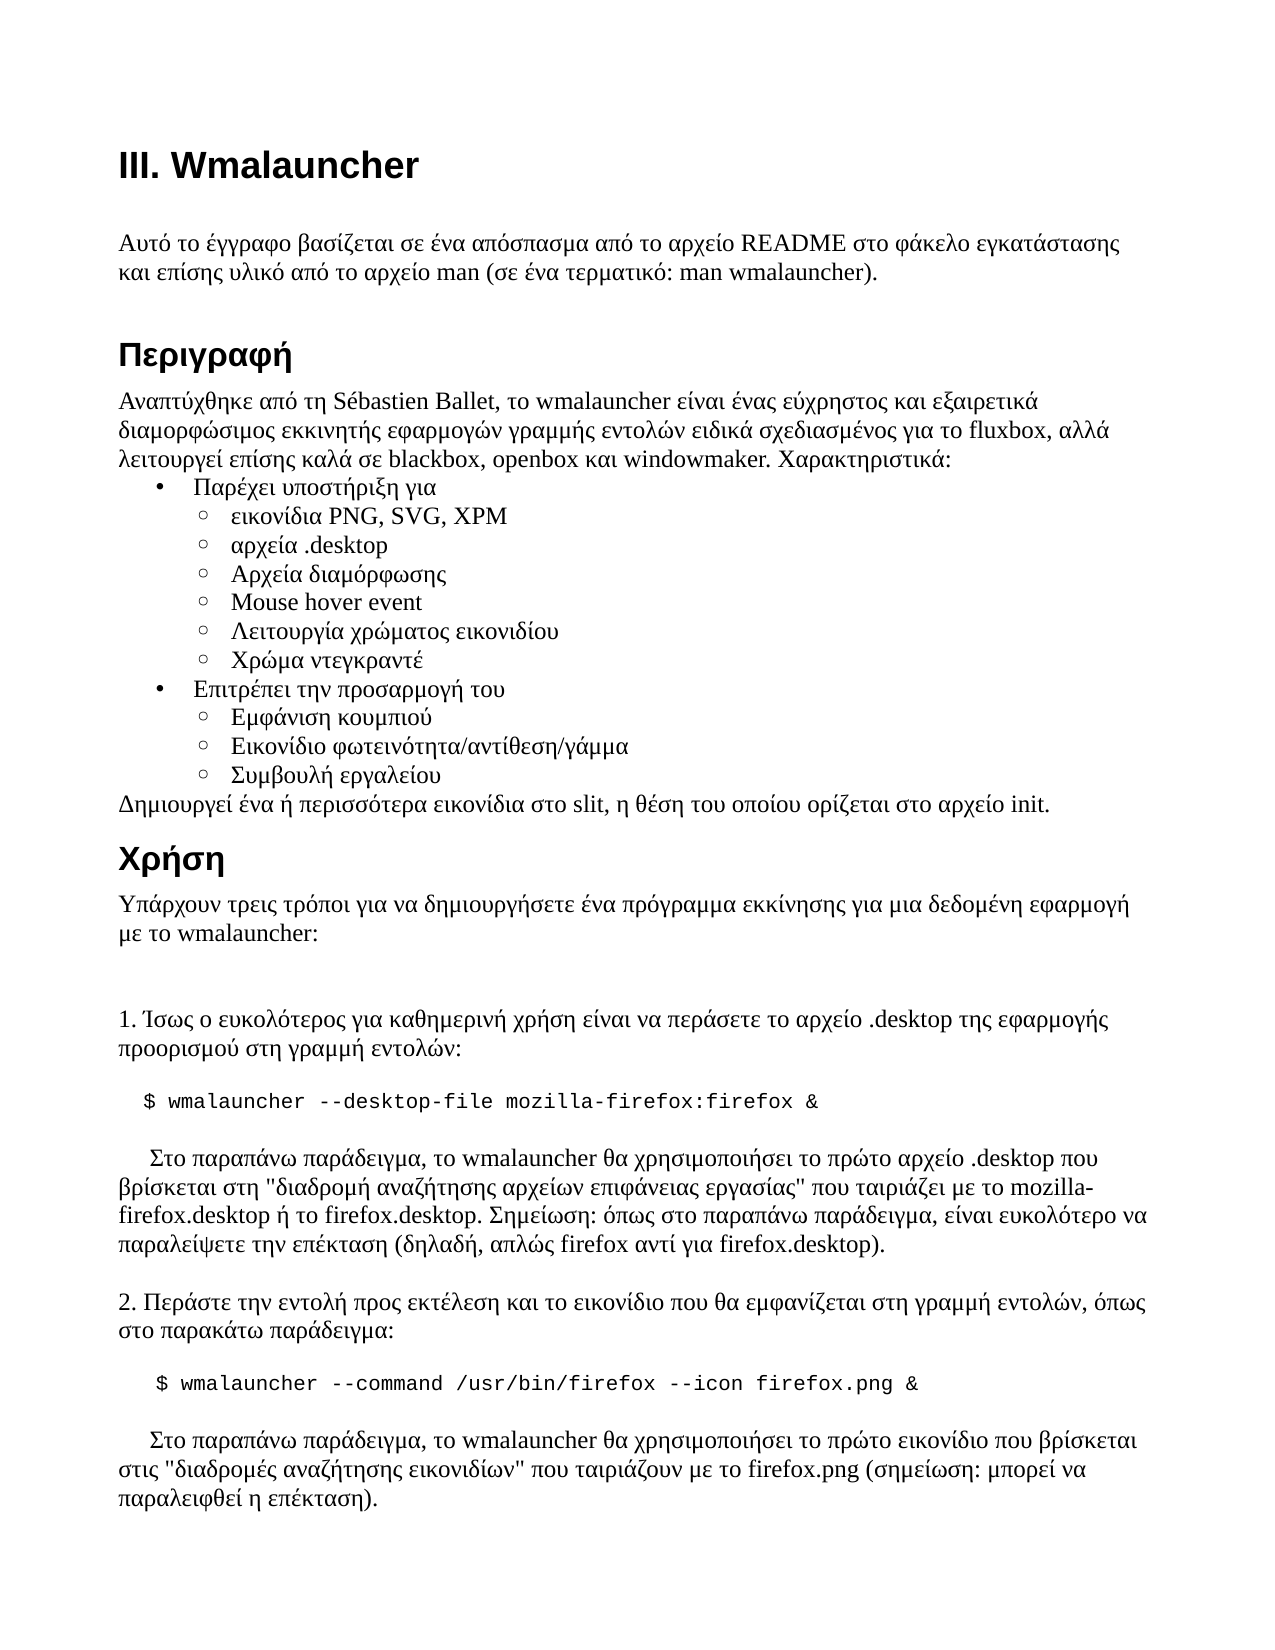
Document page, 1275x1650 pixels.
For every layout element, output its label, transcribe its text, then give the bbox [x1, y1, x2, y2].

list Συμβουλή εργαλείου [193, 760, 1157, 789]
list Εικονίδιο φωτεινότητα/αντίθεση/γάμμα [193, 731, 1157, 760]
text Στο παραπάνω παράδειγμα, το wmalauncher θα χρησιμοποιήσει το πρώτο αρχείο .desktop που βρίσκεται στη "διαδρομή αναζήτησης αρχείων επιφάνειας εργασίας" που ταιριάζει με το mozilla-firefox.desktop ή το firefox.desktop. Σημείωση: όπως στο παραπάνω παράδειγμα, είναι ευκολότερο να παραλείψετε την επέκταση (δηλαδή, απλώς firefox αντί για firefox.desktop). [118, 1143, 1157, 1258]
list Λειτουργία χρώματος εικονιδίου [193, 616, 1157, 645]
text $ wmalauncher --desktop-file mozilla-firefox:firefox & [118, 1091, 1157, 1114]
subtitle Περιγραφή [118, 335, 1157, 374]
list αρχεία .desktop [193, 530, 1157, 559]
text Δημιουργεί ένα ή περισσότερα εικονίδια στο slit, η θέση του οποίου ορίζεται στο αρχείο init. [118, 789, 1157, 817]
list Εμφάνιση κουμπιού [193, 702, 1157, 731]
text Υπάρχουν τρεις τρόποι για να δημιουργήσετε ένα πρόγραμμα εκκίνησης για μια δεδομένη εφαρμογή με το wmalauncher: [118, 889, 1157, 947]
list Παρέχει υποστήριξη για [156, 472, 1157, 501]
text Στο παραπάνω παράδειγμα, το wmalauncher θα χρησιμοποιήσει το πρώτο εικονίδιο που βρίσκεται στις "διαδρομές αναζήτησης εικονιδίων" που ταιριάζουν με το firefox.png (σημείωση: μπορεί να παραλειφθεί η επέκταση). [118, 1426, 1157, 1512]
text $ wmalauncher --command /usr/bin/firefox --icon firefox.png & [118, 1373, 1157, 1397]
list Αρχεία διαμόρφωσης [193, 559, 1157, 587]
text 2. Περάστε την εντολή προς εκτέλεση και το εικονίδιο που θα εμφανίζεται στη γραμμή εντολών, όπως στο παρακάτω παράδειγμα: [118, 1287, 1157, 1344]
text Αυτό το έγγραφο βασίζεται σε ένα απόσπασμα από το αρχείο README στο φάκελο εγκατάστασης και επίσης υλικό από το αρχείο man (σε ένα τερματικό: man wmalauncher). [118, 228, 1157, 286]
list Χρώμα ντεγκραντέ [193, 645, 1157, 674]
text 1. Ίσως ο ευκολότερος για καθημερινή χρήση είναι να περάσετε το αρχείο .desktop της εφαρμογής προορισμού στη γραμμή εντολών: [118, 1004, 1157, 1062]
subtitle III. Wmalauncher [118, 143, 1157, 187]
list εικονίδια PNG, SVG, XPM [193, 501, 1157, 530]
subtitle Χρήση [118, 838, 1157, 877]
text Αναπτύχθηκε από τη Sébastien Ballet, το wmalauncher είναι ένας εύχρηστος και εξαιρετικά διαμορφώσιμος εκκινητής εφαρμογών γραμμής εντολών ειδικά σχεδιασμένος για το fluxbox, αλλά λειτουργεί επίσης καλά σε blackbox, openbox και windowmaker. Χαρακτηριστικά: [118, 386, 1157, 472]
list Επιτρέπει την προσαρμογή του [156, 674, 1157, 702]
list Mouse hover event [193, 587, 1157, 616]
